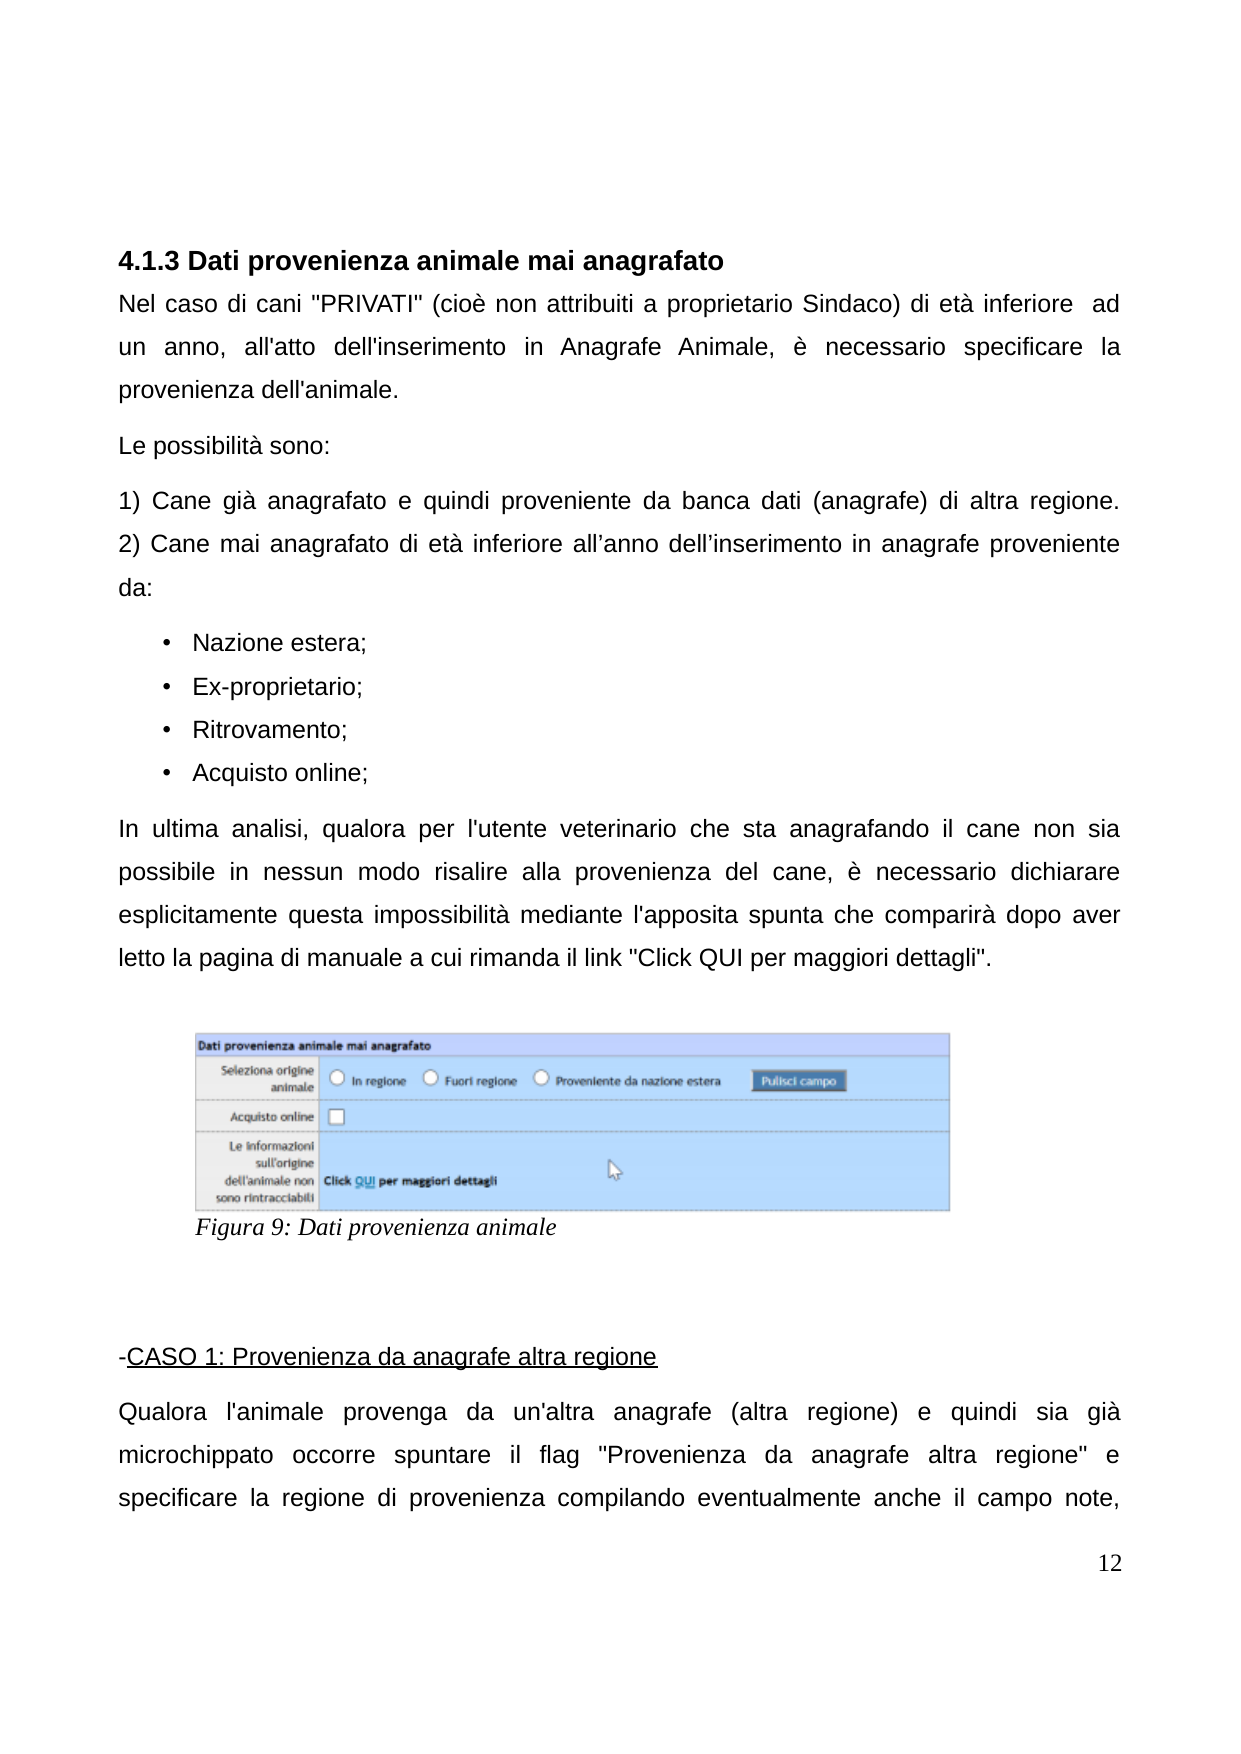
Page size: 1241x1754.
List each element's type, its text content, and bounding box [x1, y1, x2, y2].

list Nazione estera; [162, 628, 1122, 657]
text -CASO 1: Provenienza da anagrafe altra regione [118, 999, 1122, 1370]
subtitle 4.1.3 Dati provenienza animale mai anagrafato [118, 244, 1122, 276]
list Acquisto online; [162, 758, 1122, 787]
text Qualora l'animale provenga da un'altra anagrafe (altra regione) e quindi sia già microchippato occorre spuntare il flag "Provenienza da anagrafe altra regione" e specificare la regione di provenienza compilando eventualmente anche il campo note, [118, 1397, 1122, 1512]
text Le possibilità sono: [118, 431, 1122, 459]
picture [195, 1031, 952, 1213]
text In ultima analisi, qualora per l'utente veterinario che sta anagrafando il cane non sia possibile in nessun modo risalire alla provenienza del cane, è necessario dichiarare esplicitamente questa impossibilità mediante l'apposita spunta che comparirà dopo aver letto la pagina di manuale a cui rimanda il link "Click QUI per maggiori dettagli". [118, 814, 1122, 972]
list Ritrovamento; [162, 715, 1122, 743]
list Ex-proprietario; [162, 671, 1122, 700]
text 1) Cane già anagrafato e quindi proveniente da banca dati (anagrafe) di altra regione. 2) Cane mai anagrafato di età inferiore all’anno dell’inserimento in anagrafe proveniente da: [118, 486, 1122, 601]
text Figura 9: Dati provenienza animale [195, 1213, 951, 1241]
text Nel caso di cani "PRIVATI" (cioè non attribuiti a proprietario Sindaco) di età inferiore ad un anno, all'atto dell'inserimento in Anagrafe Animale, è necessario specificare la provenienza dell'animale. [118, 289, 1122, 404]
